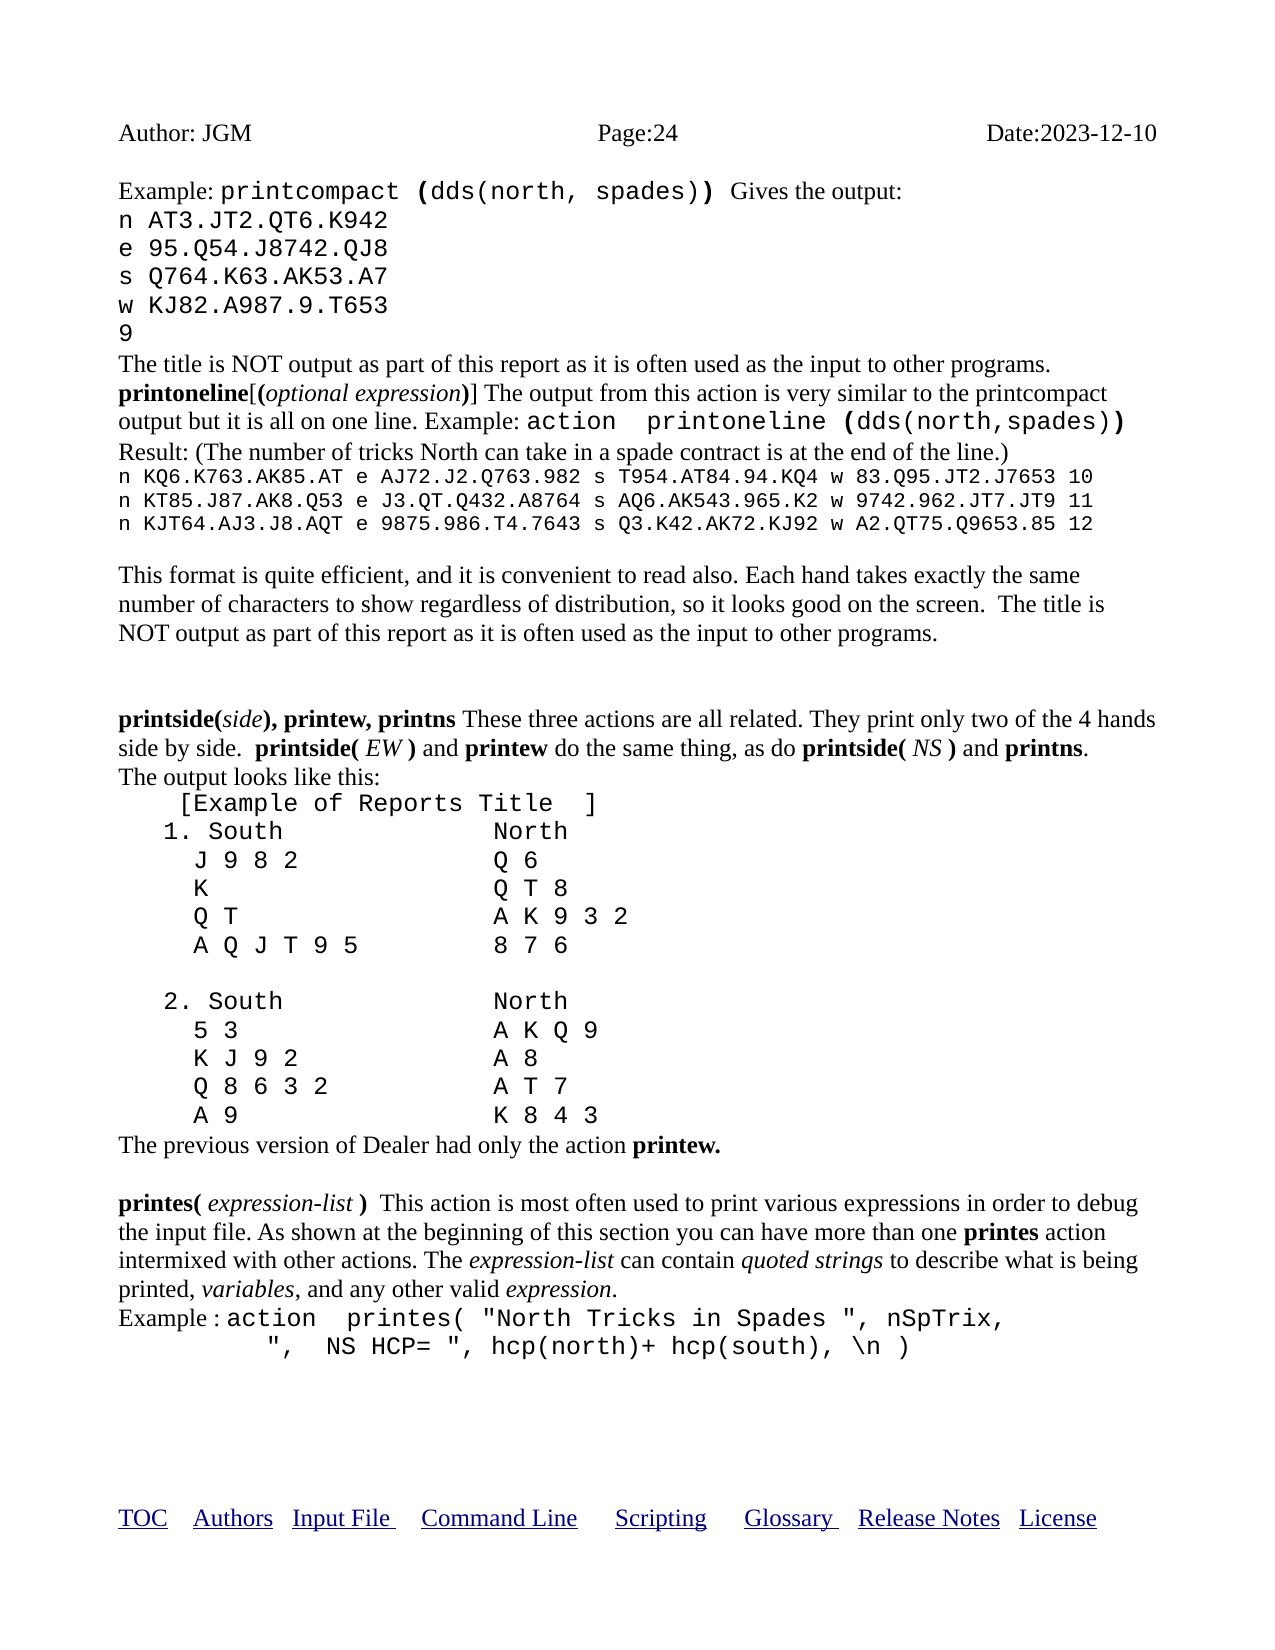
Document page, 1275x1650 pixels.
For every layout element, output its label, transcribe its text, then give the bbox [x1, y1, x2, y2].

text K J 9 2 A 8 [118, 1046, 1157, 1074]
text J 9 8 2 Q 6 [118, 847, 1157, 876]
text n AT3.JT2.QT6.K942 [118, 207, 1157, 236]
text A 9 K 8 4 3 [118, 1102, 1157, 1131]
text n KT85.J87.AK8.Q53 e J3.QT.Q432.A8764 s AQ6.AK543.965.K2 w 9742.962.JT7.JT9 11 [118, 489, 1157, 513]
text Q T A K 9 3 2 [118, 904, 1157, 932]
text Q 8 6 3 2 A T 7 [118, 1074, 1157, 1102]
text s Q764.K63.AK53.A7 [118, 264, 1157, 292]
text w KJ82.A987.9.T653 [118, 292, 1157, 321]
text Result: (The number of tricks North can take in a spade contract is at the end of the line.) [118, 437, 1157, 466]
text K Q T 8 [118, 876, 1157, 904]
text This format is quite efficient, and it is convenient to read also. Each hand takes exactly the same number of characters to show regardless of distribution, so it looks good on the screen. The title is NOT output as part of this report as it is often used as the input to other programs. [118, 561, 1157, 647]
text printes( expression-list ) This action is most often used to print various expressions in order to debug the input file. As shown at the beginning of this section you can have more than one printes action intermixed with other actions. The expression-list can contain quoted strings to describe what is being printed, variables, and any other valid expression. [118, 1188, 1157, 1303]
text A Q J T 9 5 8 7 6 [118, 932, 1157, 961]
text printside(side), printew, printns These three actions are all related. They print only two of the 4 hands side by side. printside( EW ) and printew do the same thing, as do printside( NS ) and printns. [118, 704, 1157, 762]
text n KQ6.K763.AK85.AT e AJ72.J2.Q763.982 s T954.AT84.94.KQ4 w 83.Q95.JT2.J7653 10 [118, 466, 1157, 489]
text ", NS HCP= ", hcp(north)+ hcp(south), \n ) [118, 1334, 1157, 1362]
text printoneline[(optional expression)] The output from this action is very similar to the printcompact output but it is all on one line. Example: action printoneline (dds(north,spades)) [118, 378, 1157, 437]
text The output looks like this: [118, 762, 1157, 791]
text Example: printcompact (dds(north, spades)) Gives the output: [118, 176, 1157, 207]
text 5 3 A K Q 9 [118, 1017, 1157, 1046]
text 1. South North [118, 819, 1157, 847]
text n KJT64.AJ3.J8.AQT e 9875.986.T4.7643 s Q3.K42.AK72.KJ92 w A2.QT75.Q9653.85 12 [118, 513, 1157, 537]
text [Example of Reports Title ] [118, 791, 1157, 819]
text e 95.Q54.J8742.QJ8 [118, 236, 1157, 264]
text Example : action printes( "North Tricks in Spades ", nSpTrix, [118, 1303, 1157, 1334]
text The previous version of Dealer had only the action printew. [118, 1131, 1157, 1159]
text The title is NOT output as part of this report as it is often used as the input to other programs. [118, 349, 1157, 378]
text 2. South North [118, 989, 1157, 1017]
text 9 [118, 321, 1157, 349]
